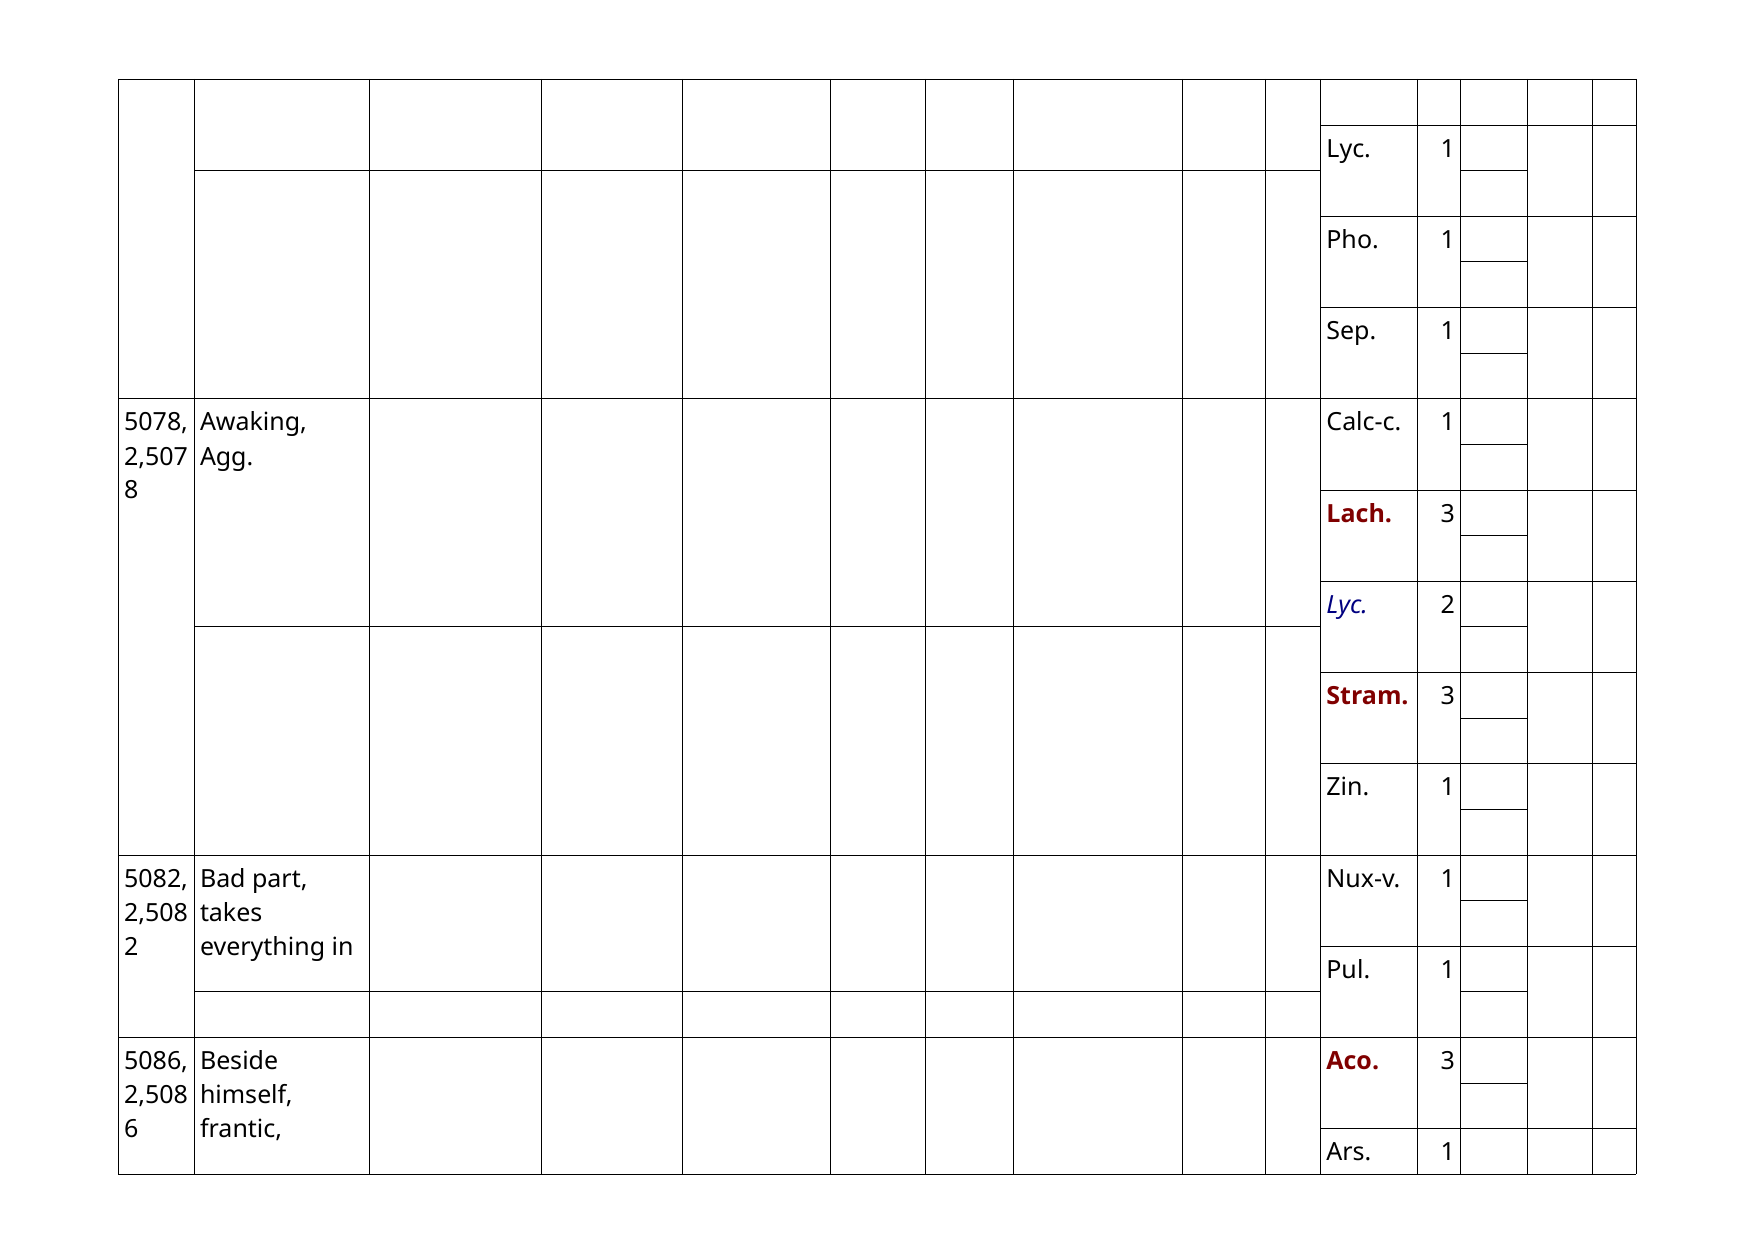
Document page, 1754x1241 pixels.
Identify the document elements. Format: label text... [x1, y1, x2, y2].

table_cell [1461, 810, 1527, 854]
table_cell Pho. [1321, 217, 1417, 307]
table_cell 5082,2,5082 [119, 856, 194, 1037]
table_cell [831, 856, 925, 991]
table_cell [926, 1038, 1013, 1174]
table_cell [926, 992, 1013, 1037]
table_cell [1461, 856, 1527, 900]
table_cell [1461, 536, 1527, 581]
table_cell Bad part, takes everything in [195, 856, 369, 991]
table_cell [1014, 627, 1182, 854]
table_cell [1528, 856, 1592, 946]
table_cell [1183, 171, 1265, 398]
table_cell [1528, 947, 1592, 1037]
table_cell [1528, 308, 1592, 398]
table_cell [1593, 856, 1636, 946]
table_cell [1528, 217, 1592, 307]
table_cell [370, 1038, 541, 1174]
table_cell Lach. [1321, 491, 1417, 581]
table_cell 1 [1418, 764, 1460, 854]
table_cell [683, 992, 830, 1037]
table_cell [1593, 80, 1636, 124]
table_cell [1183, 992, 1265, 1037]
table_cell [1461, 992, 1527, 1037]
table_cell [1528, 126, 1592, 216]
table_cell [1461, 719, 1527, 763]
table_cell [1014, 856, 1182, 991]
table_cell [1528, 1038, 1592, 1128]
table_cell 1 [1418, 217, 1460, 307]
table_cell [542, 1038, 682, 1174]
table_cell [1528, 582, 1592, 672]
table_cell [195, 80, 369, 170]
table_cell [1593, 764, 1636, 854]
table_cell [370, 399, 541, 626]
table_cell 1 [1418, 308, 1460, 398]
table_cell [926, 80, 1013, 170]
table_cell [1461, 582, 1527, 626]
table_cell [926, 856, 1013, 991]
table_cell [1183, 80, 1265, 170]
table_cell [370, 171, 541, 398]
table_cell [831, 627, 925, 854]
table_cell [831, 171, 925, 398]
table_cell 1 [1418, 126, 1460, 216]
table_cell [1461, 1129, 1527, 1174]
table_cell [1593, 217, 1636, 307]
table_cell [1461, 764, 1527, 809]
table_cell Beside himself, frantic, [195, 1038, 369, 1174]
table_cell [1461, 126, 1527, 170]
table_cell [542, 80, 682, 170]
table_cell [1461, 627, 1527, 672]
table_cell [1266, 992, 1320, 1037]
table_cell [1183, 856, 1265, 991]
table_cell 5086,2,5086 [119, 1038, 194, 1174]
table_cell Pul. [1321, 947, 1417, 1037]
table_cell 1 [1418, 1129, 1460, 1174]
table_cell 3 [1418, 673, 1460, 763]
table_cell Lyc. [1321, 126, 1417, 216]
table_cell [683, 399, 830, 626]
table_cell [370, 80, 541, 170]
table_cell [831, 80, 925, 170]
table_cell 1 [1418, 947, 1460, 1037]
table_cell [195, 171, 369, 398]
table_cell [1461, 171, 1527, 216]
table_cell [1014, 171, 1182, 398]
table_cell [831, 399, 925, 626]
table_cell [1461, 1038, 1527, 1083]
table_cell [1528, 1129, 1592, 1174]
table_cell [1266, 856, 1320, 991]
table_cell Awaking, Agg. [195, 399, 369, 626]
table_cell [1461, 673, 1527, 718]
table_cell 3 [1418, 491, 1460, 581]
table_cell [683, 1038, 830, 1174]
table_cell [1461, 491, 1527, 535]
table_cell [683, 627, 830, 854]
table_cell [542, 627, 682, 854]
table_cell Stram. [1321, 673, 1417, 763]
table_cell [1461, 445, 1527, 489]
table_cell 1 [1418, 399, 1460, 489]
table_cell [1321, 80, 1417, 124]
table_cell Calc-c. [1321, 399, 1417, 489]
table_cell [1461, 901, 1527, 946]
table_cell [683, 856, 830, 991]
table_cell [1528, 764, 1592, 854]
table_cell [1593, 1038, 1636, 1128]
table_cell Sep. [1321, 308, 1417, 398]
table_cell [195, 992, 369, 1037]
table_cell 1 [1418, 856, 1460, 946]
table_cell Nux-v. [1321, 856, 1417, 946]
table_cell [1528, 399, 1592, 489]
table_cell [1183, 627, 1265, 854]
table_cell [1461, 80, 1527, 124]
table_cell [1593, 399, 1636, 489]
table_cell [542, 171, 682, 398]
table_cell [1528, 80, 1592, 124]
table_cell [195, 627, 369, 854]
table_cell [926, 399, 1013, 626]
table_cell [683, 80, 830, 170]
table_cell [1593, 673, 1636, 763]
table_cell [542, 399, 682, 626]
table_cell [1266, 171, 1320, 398]
table_cell [370, 992, 541, 1037]
table_cell [1461, 262, 1527, 307]
table_cell [1593, 126, 1636, 216]
table_cell [1183, 1038, 1265, 1174]
table_cell [542, 992, 682, 1037]
table_cell [1266, 1038, 1320, 1174]
table_cell [926, 627, 1013, 854]
table_cell [1461, 217, 1527, 261]
table_cell [1266, 399, 1320, 626]
table_cell [1183, 399, 1265, 626]
table_cell [1593, 491, 1636, 581]
table_cell [542, 856, 682, 991]
table_cell [1528, 673, 1592, 763]
table_cell [1461, 399, 1527, 444]
table_cell [1461, 1084, 1527, 1128]
table_cell 5078,2,5078 [119, 399, 194, 854]
table_cell [1593, 947, 1636, 1037]
table_cell [1266, 627, 1320, 854]
table_cell Aco. [1321, 1038, 1417, 1128]
table_cell [1461, 947, 1527, 991]
table_cell [831, 992, 925, 1037]
table_cell [1528, 491, 1592, 581]
table_cell 2 [1418, 582, 1460, 672]
table_cell [1593, 1129, 1636, 1174]
table_cell Zin. [1321, 764, 1417, 854]
table_cell Lyc. [1321, 582, 1417, 672]
table_cell [1014, 80, 1182, 170]
table_cell [1461, 308, 1527, 353]
table_cell 3 [1418, 1038, 1460, 1128]
table_cell [1266, 80, 1320, 170]
table_cell [926, 171, 1013, 398]
table_cell [1014, 992, 1182, 1037]
table_cell [370, 856, 541, 991]
table_cell Ars. [1321, 1129, 1417, 1174]
table_cell [119, 80, 194, 398]
table_cell [683, 171, 830, 398]
table_cell [370, 627, 541, 854]
table_cell [1593, 308, 1636, 398]
table_cell [1593, 582, 1636, 672]
table_cell [831, 1038, 925, 1174]
table_cell [1418, 80, 1460, 124]
table_cell [1014, 1038, 1182, 1174]
table_cell [1014, 399, 1182, 626]
table_cell [1461, 354, 1527, 398]
